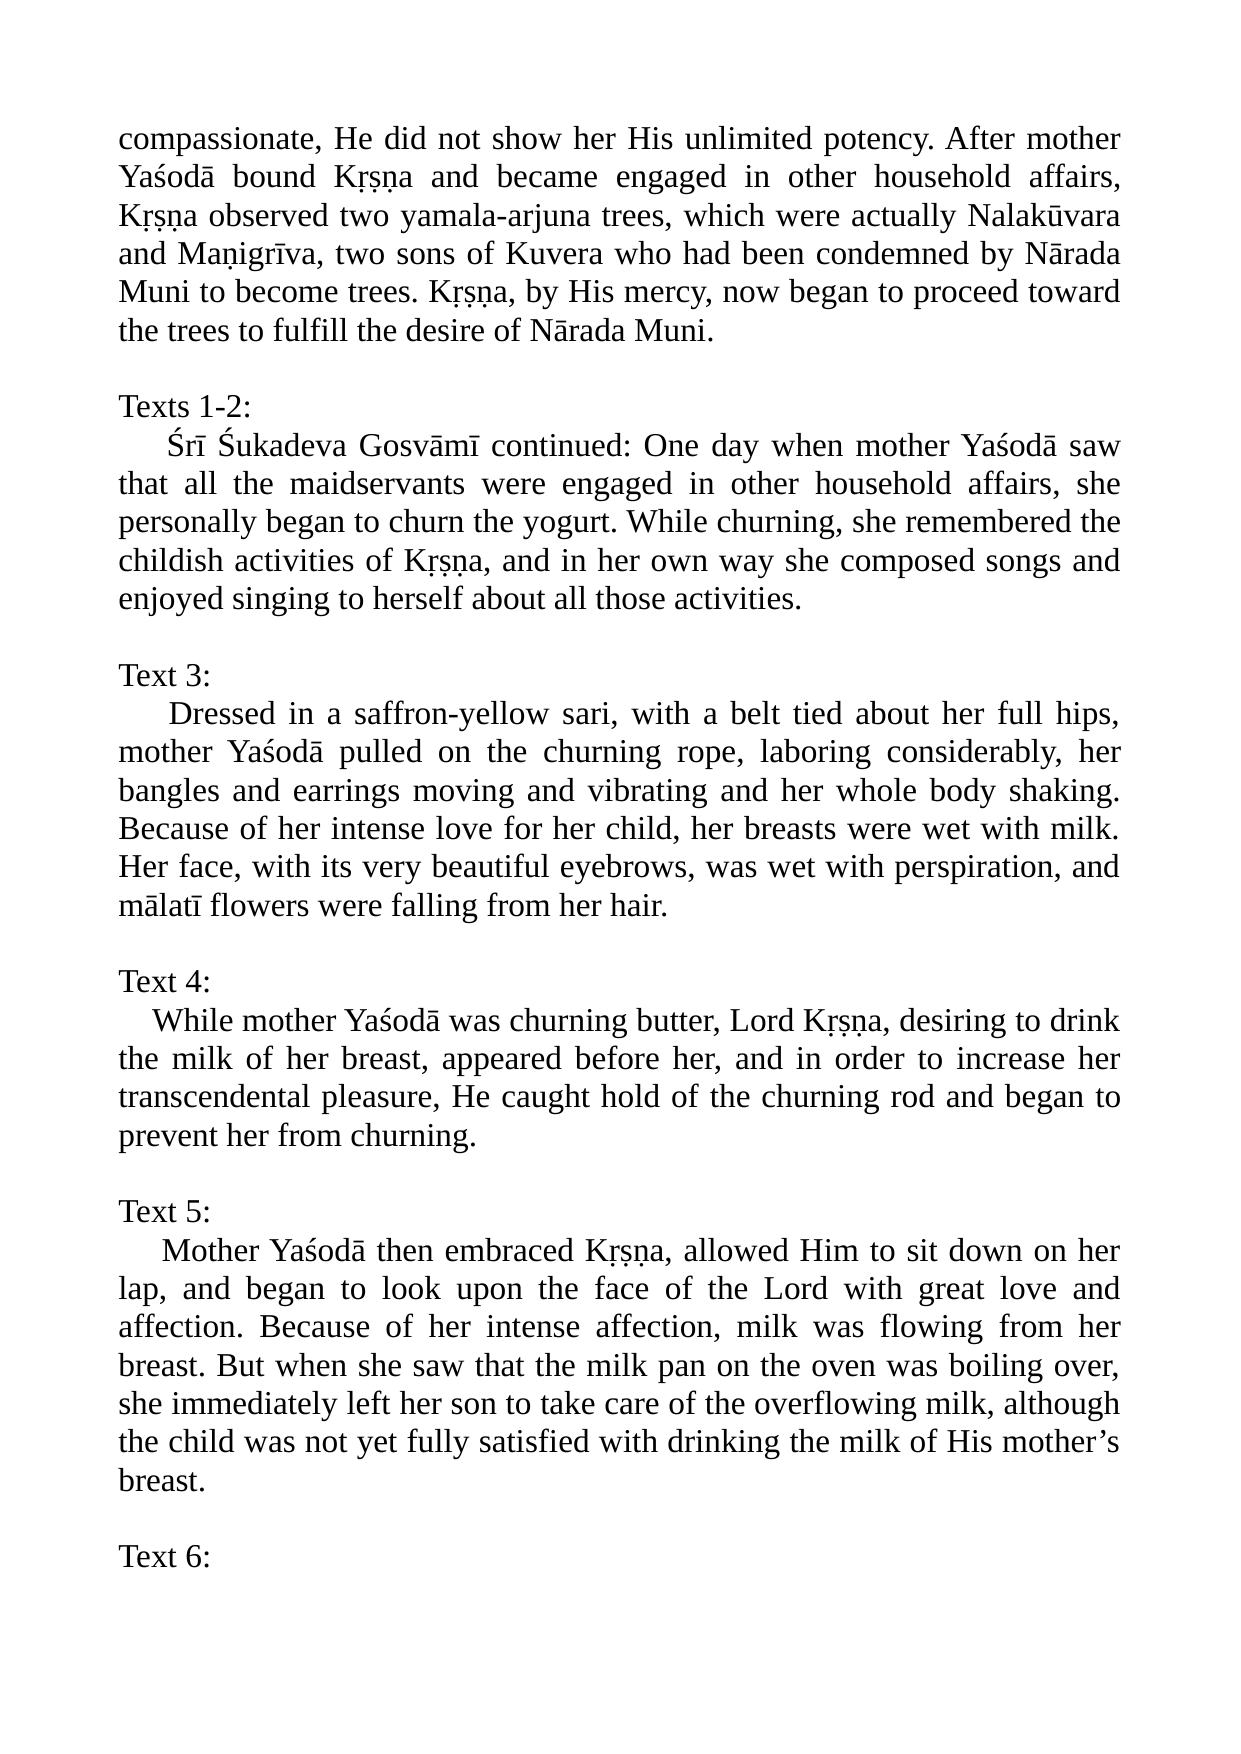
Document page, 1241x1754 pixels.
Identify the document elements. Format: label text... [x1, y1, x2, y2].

text Text 3: [118, 655, 1122, 693]
text Text 6: [118, 1536, 1122, 1575]
text Dressed in a saffron-yellow sari, with a belt tied about her full hips, mother Yaśodā pulled on the churning rope, laboring considerably, her bangles and earrings moving and vibrating and her whole body shaking. Because of her intense love for her child, her breasts were wet with milk. Her face, with its very beautiful eyebrows, was wet with perspiration, and mālatī flowers were falling from her hair. [118, 693, 1122, 923]
text Texts 1-2: [118, 386, 1122, 425]
text Text 4: [118, 961, 1122, 1000]
text Mother Yaśodā then embraced Kṛṣṇa, allowed Him to sit down on her lap, and began to look upon the face of the Lord with great love and affection. Because of her intense affection, milk was flowing from her breast. But when she saw that the milk pan on the oven was boiling over, she immediately left her son to take care of the overflowing milk, although the child was not yet fully satisfied with drinking the milk of His mother’s breast. [118, 1230, 1122, 1498]
text Śrī Śukadeva Gosvāmī continued: One day when mother Yaśodā saw that all the maidservants were engaged in other household affairs, she personally began to churn the yogurt. While churning, she remembered the childish activities of Kṛṣṇa, and in her own way she composed songs and enjoyed singing to herself about all those activities. [118, 425, 1122, 616]
text Text 5: [118, 1191, 1122, 1230]
text compassionate, He did not show her His unlimited potency. After mother Yaśodā bound Kṛṣṇa and became engaged in other household affairs, Kṛṣṇa observed two yamala-arjuna trees, which were actually Nalakūvara and Maṇigrīva, two sons of Kuvera who had been condemned by Nārada Muni to become trees. Kṛṣṇa, by His mercy, now began to proceed toward the trees to fulfill the desire of Nārada Muni. [118, 118, 1122, 348]
text While mother Yaśodā was churning butter, Lord Kṛṣṇa, desiring to drink the milk of her breast, appeared before her, and in order to increase her transcendental pleasure, He caught hold of the churning rod and began to prevent her from churning. [118, 1000, 1122, 1153]
